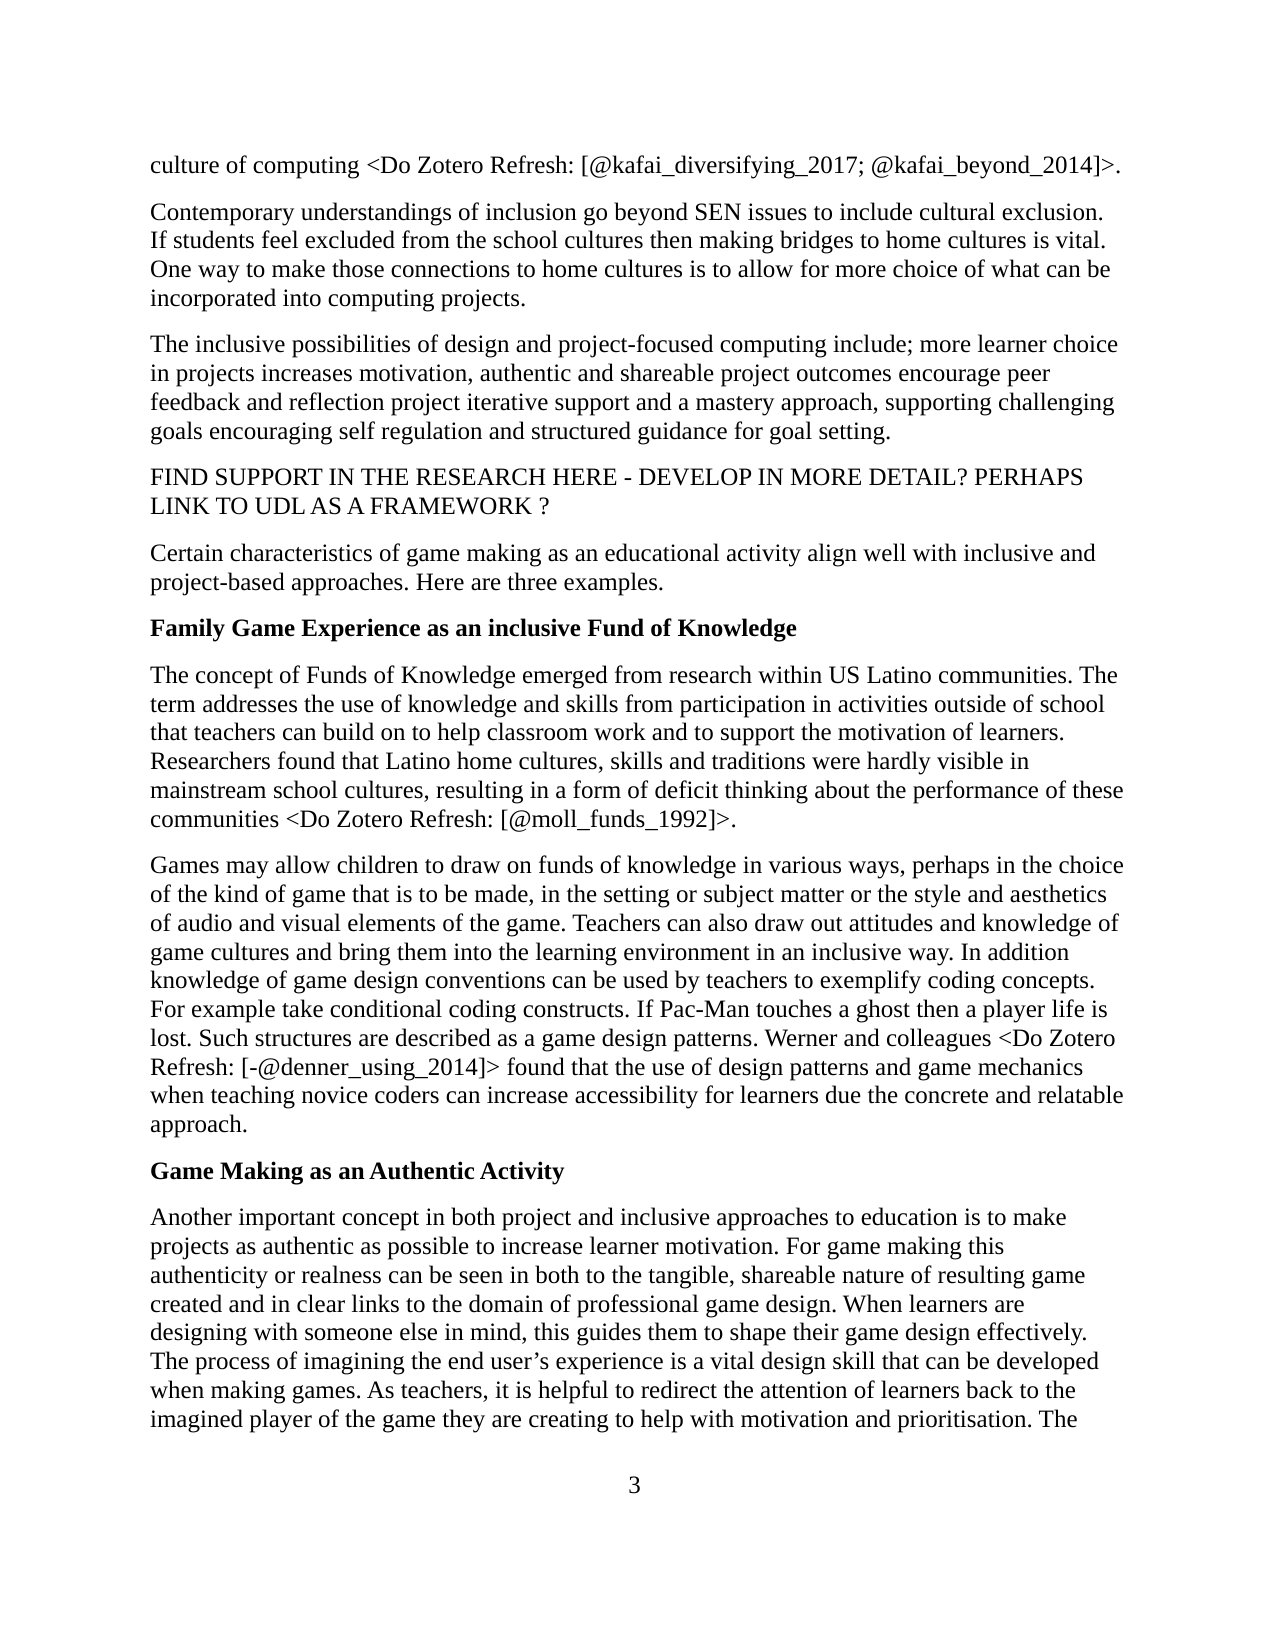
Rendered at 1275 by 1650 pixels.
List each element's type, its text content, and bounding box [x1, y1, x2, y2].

text The concept of Funds of Knowledge emerged from research within US Latino communities. The term addresses the use of knowledge and skills from participation in activities outside of school that teachers can build on to help classroom work and to support the motivation of learners. Researchers found that Latino home cultures, skills and traditions were hardly visible in mainstream school cultures, resulting in a form of deficit thinking about the performance of these communities <Do Zotero Refresh: [@moll_funds_1992]>. [150, 660, 1125, 832]
text FIND SUPPORT IN THE RESEARCH HERE - DEVELOP IN MORE DETAIL? PERHAPS LINK TO UDL AS A FRAMEWORK ? [150, 462, 1125, 520]
text Family Game Experience as an inclusive Fund of Knowledge [150, 613, 1125, 642]
text Games may allow children to draw on funds of knowledge in various ways, perhaps in the choice of the kind of game that is to be made, in the setting or subject matter or the style and aesthetics of audio and visual elements of the game. Teachers can also draw out attitudes and knowledge of game cultures and bring them into the learning environment in an inclusive way. In addition knowledge of game design conventions can be used by teachers to exemplify coding concepts. For example take conditional coding constructs. If Pac-Man touches a ghost then a player life is lost. Such structures are described as a game design patterns. Werner and colleagues <Do Zotero Refresh: [-@denner_using_2014]> found that the use of design patterns and game mechanics when teaching novice coders can increase accessibility for learners due the concrete and relatable approach. [150, 850, 1125, 1138]
text culture of computing <Do Zotero Refresh: [@kafai_diversifying_2017; @kafai_beyond_2014]>. [150, 150, 1125, 179]
text Another important concept in both project and inclusive approaches to education is to make projects as authentic as possible to increase learner motivation. For game making this authenticity or realness can be seen in both to the tangible, shareable nature of resulting game created and in clear links to the domain of professional game design. When learners are designing with someone else in mind, this guides them to shape their game design effectively. The process of imagining the end user’s experience is a vital design skill that can be developed when making games. As teachers, it is helpful to redirect the attention of learners back to the imagined player of the game they are creating to help with motivation and prioritisation. The [150, 1202, 1125, 1432]
text Certain characteristics of game making as an educational activity align well with inclusive and project-based approaches. Here are three examples. [150, 538, 1125, 595]
text The inclusive possibilities of design and project-focused computing include; more learner choice in projects increases motivation, authentic and shareable project outcomes encourage peer feedback and reflection project iterative support and a mastery approach, supporting challenging goals encouraging self regulation and structured guidance for goal setting. [150, 329, 1125, 444]
text Contemporary understandings of inclusion go beyond SEN issues to include cultural exclusion. If students feel excluded from the school cultures then making bridges to home cultures is vital. One way to make those connections to home cultures is to allow for more choice of what can be incorporated into computing projects. [150, 197, 1125, 312]
text Game Making as an Authentic Activity [150, 1156, 1125, 1184]
